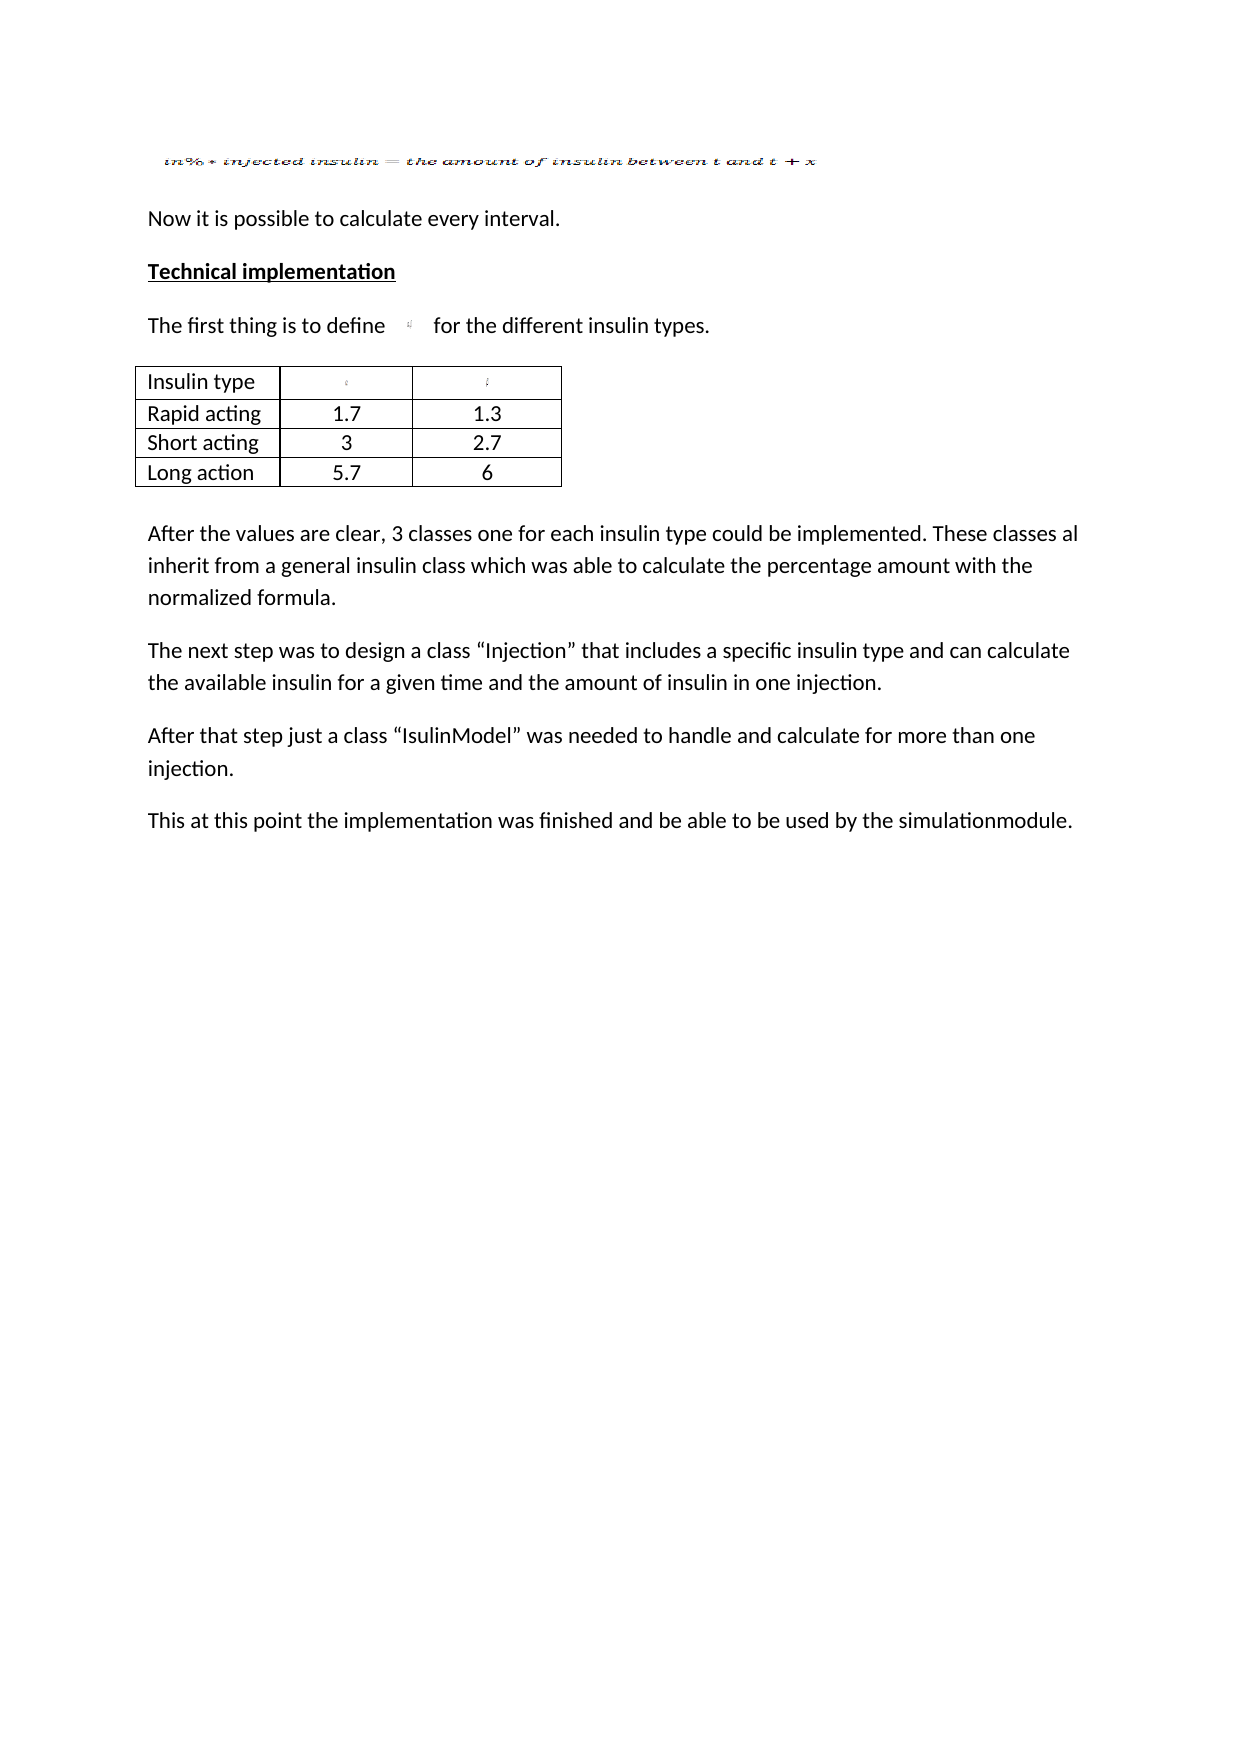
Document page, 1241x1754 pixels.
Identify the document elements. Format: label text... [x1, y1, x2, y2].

text The next step was to design a class “Injection” that includes a specific insulin type and can calculate the available insulin for a given time and the amount of insulin in one injection. [148, 636, 1092, 696]
table_cell 2.7 [413, 429, 561, 457]
table_cell 1.7 [281, 400, 412, 427]
text Technical implementation [148, 257, 1092, 285]
table_cell Short acting [136, 429, 279, 457]
table_header [413, 367, 561, 398]
text The first thing is to define for the different insulin types. [148, 310, 1092, 341]
text After that step just a class “IsulinModel” was needed to handle and calculate for more than one injection. [148, 721, 1092, 782]
text Now it is possible to calculate every interval. [148, 204, 1092, 232]
table_cell 3 [281, 429, 412, 457]
table_cell 1.3 [413, 400, 561, 427]
picture [164, 156, 817, 170]
table_cell Rapid acting [136, 400, 279, 427]
table_cell 5.7 [281, 458, 412, 486]
table_header [281, 367, 412, 398]
table_header Insulin type [136, 367, 279, 398]
table_cell 6 [413, 458, 561, 486]
text After the values are clear, 3 classes one for each insulin type could be implemented. These classes al inherit from a general insulin class which was able to calculate the percentage amount with the normalized formula. [148, 487, 1092, 611]
table_cell Long action [136, 458, 279, 486]
picture [407, 318, 412, 332]
text This at this point the implementation was finished and be able to be used by the simulationmodule. [148, 807, 1092, 835]
